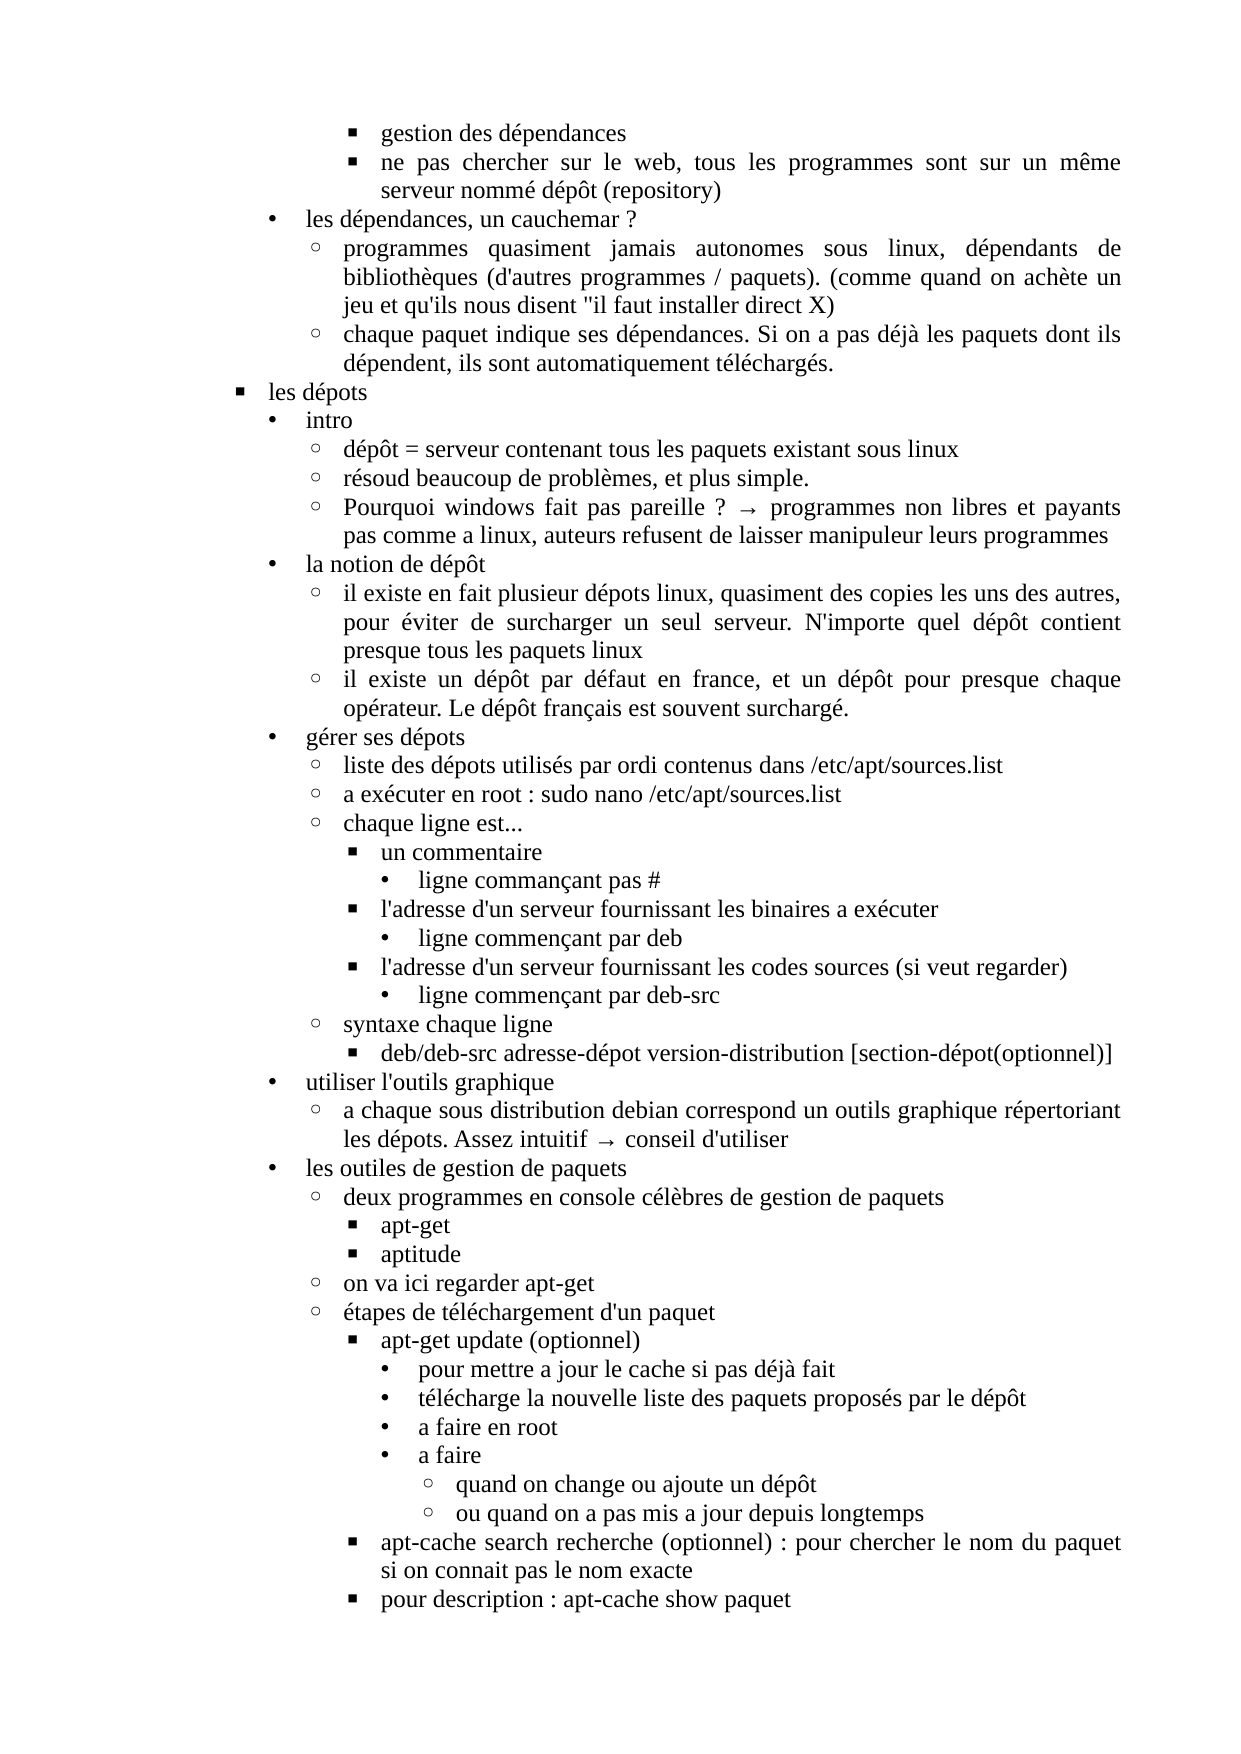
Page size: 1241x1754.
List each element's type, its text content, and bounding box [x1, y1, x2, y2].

list ligne commençant par deb-src [381, 981, 1122, 1009]
list apt-get [343, 1211, 1122, 1239]
list intro [268, 406, 1122, 434]
list a chaque sous distribution debian correspond un outils graphique répertoriant les dépots. Assez intuitif → conseil d'utiliser [306, 1096, 1122, 1153]
list les dépendances, un cauchemar ? [268, 204, 1122, 233]
list télécharge la nouvelle liste des paquets proposés par le dépôt [381, 1383, 1122, 1412]
list l'adresse d'un serveur fournissant les binaires a exécuter [343, 894, 1122, 923]
list deux programmes en console célèbres de gestion de paquets [306, 1182, 1122, 1211]
list pour mettre a jour le cache si pas déjà fait [381, 1354, 1122, 1383]
list on va ici regarder apt-get [306, 1268, 1122, 1297]
list chaque ligne est... [306, 808, 1122, 837]
list un commentaire [343, 837, 1122, 866]
list Pourquoi windows fait pas pareille ? → programmes non libres et payants pas comme a linux, auteurs refusent de laisser manipuleur leurs programmes [306, 492, 1122, 549]
list chaque paquet indique ses dépendances. Si on a pas déjà les paquets dont ils dépendent, ils sont automatiquement téléchargés. [306, 319, 1122, 377]
list apt-get update (optionnel) [343, 1326, 1122, 1354]
list résoud beaucoup de problèmes, et plus simple. [306, 463, 1122, 492]
list syntaxe chaque ligne [306, 1009, 1122, 1038]
list utiliser l'outils graphique [268, 1067, 1122, 1096]
list l'adresse d'un serveur fournissant les codes sources (si veut regarder) [343, 952, 1122, 981]
list ligne commençant par deb [381, 923, 1122, 952]
list quand on change ou ajoute un dépôt [418, 1469, 1122, 1498]
list les dépots [231, 377, 1122, 406]
list liste des dépots utilisés par ordi contenus dans /etc/apt/sources.list [306, 751, 1122, 779]
list il existe un dépôt par défaut en france, et un dépôt pour presque chaque opérateur. Le dépôt français est souvent surchargé. [306, 664, 1122, 722]
list a faire [381, 1441, 1122, 1469]
list apt-cache search recherche (optionnel) : pour chercher le nom du paquet si on connait pas le nom exacte [343, 1527, 1122, 1584]
list il existe en fait plusieur dépots linux, quasiment des copies les uns des autres, pour éviter de surcharger un seul serveur. N'importe quel dépôt contient presque tous les paquets linux [306, 578, 1122, 664]
list gestion des dépendances [343, 118, 1122, 147]
list la notion de dépôt [268, 549, 1122, 578]
list a faire en root [381, 1412, 1122, 1441]
list les outiles de gestion de paquets [268, 1153, 1122, 1182]
list aptitude [343, 1239, 1122, 1268]
list a exécuter en root : sudo nano /etc/apt/sources.list [306, 779, 1122, 808]
list gérer ses dépots [268, 722, 1122, 751]
list étapes de téléchargement d'un paquet [306, 1297, 1122, 1326]
list deb/deb-src adresse-dépot version-distribution [section-dépot(optionnel)] [343, 1038, 1122, 1067]
list pour description : apt-cache show paquet [343, 1584, 1122, 1613]
list ligne commançant pas # [381, 866, 1122, 894]
list ou quand on a pas mis a jour depuis longtemps [418, 1498, 1122, 1527]
list programmes quasiment jamais autonomes sous linux, dépendants de bibliothèques (d'autres programmes / paquets). (comme quand on achète un jeu et qu'ils nous disent "il faut installer direct X) [306, 233, 1122, 319]
list dépôt = serveur contenant tous les paquets existant sous linux [306, 434, 1122, 463]
list ne pas chercher sur le web, tous les programmes sont sur un même serveur nommé dépôt (repository) [343, 147, 1122, 204]
